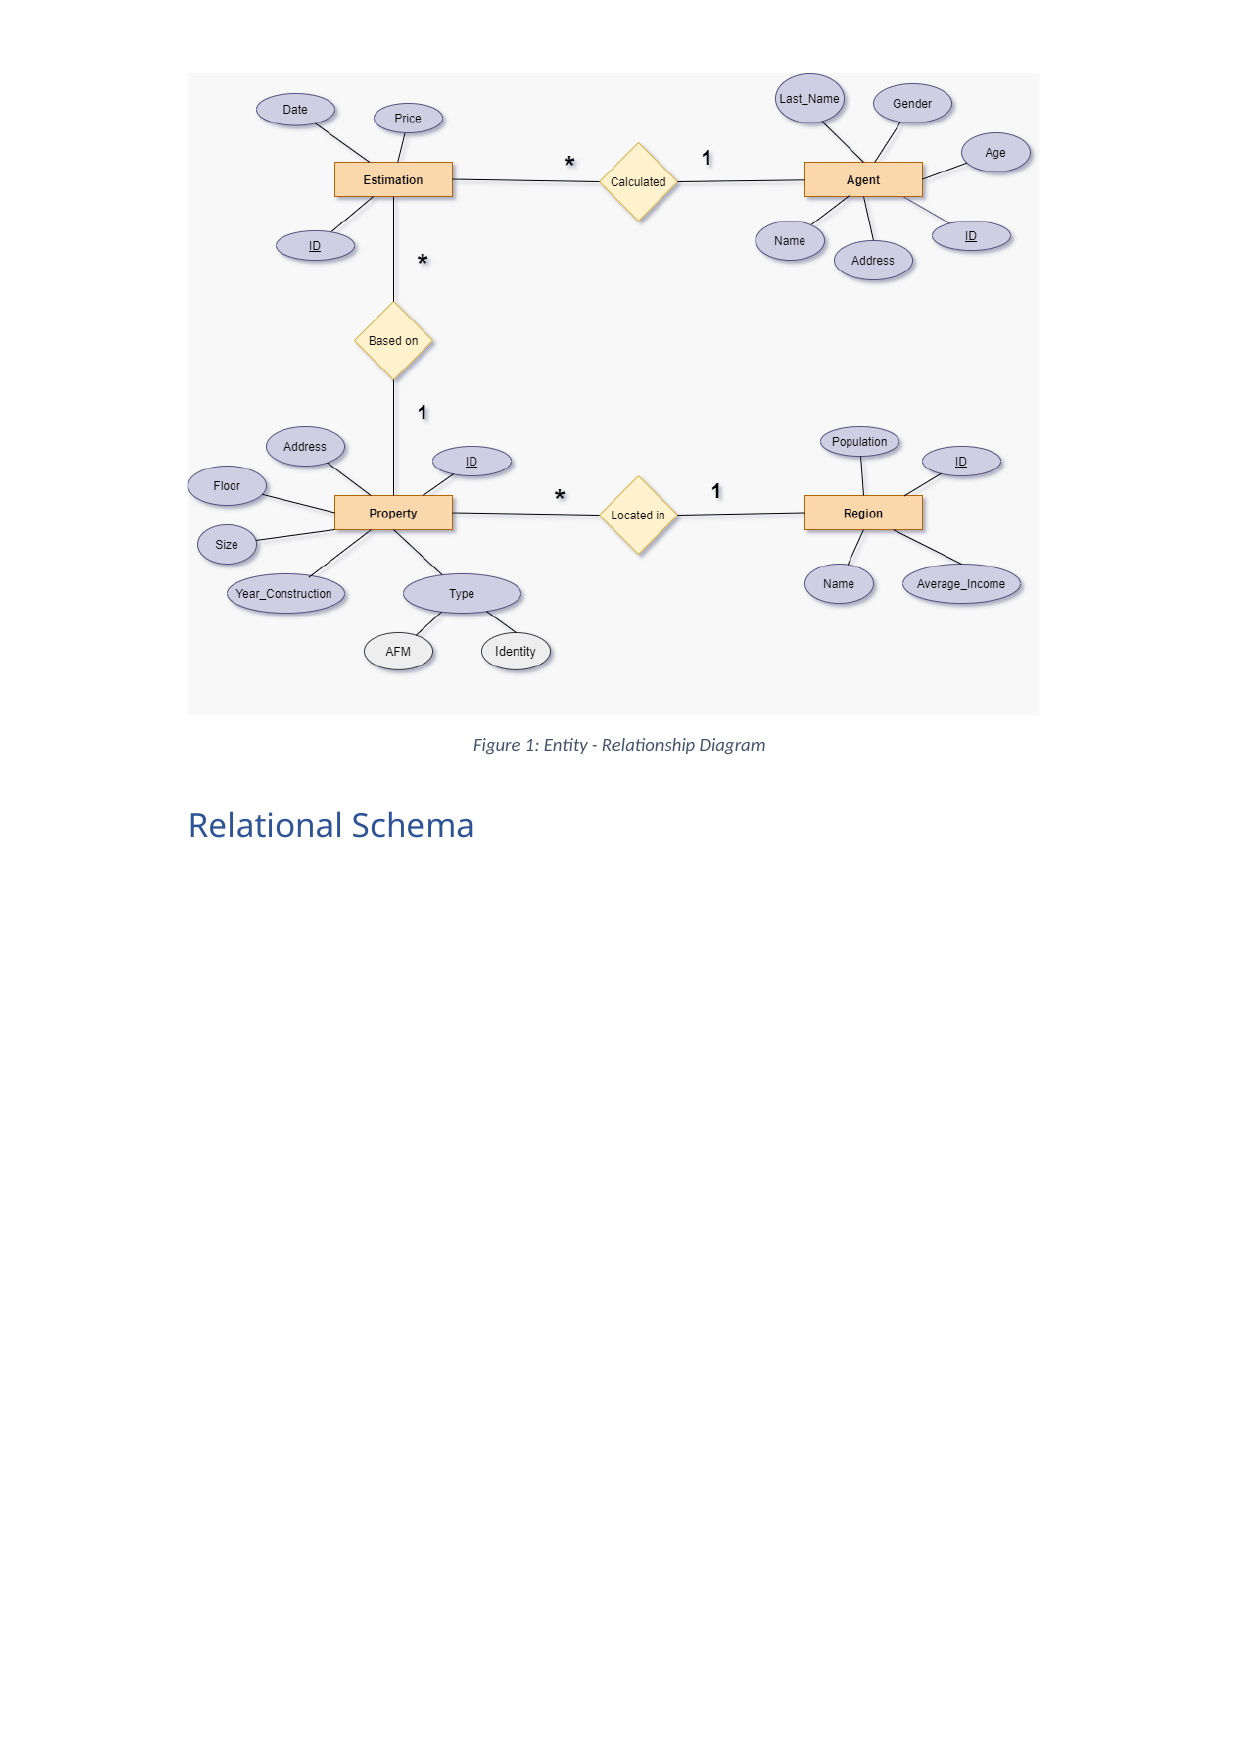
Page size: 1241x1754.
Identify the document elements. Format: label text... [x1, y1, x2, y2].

text Figure 1: Entity - Relationship Diagram [187, 733, 1053, 756]
subtitle Relational Schema [187, 802, 1053, 847]
